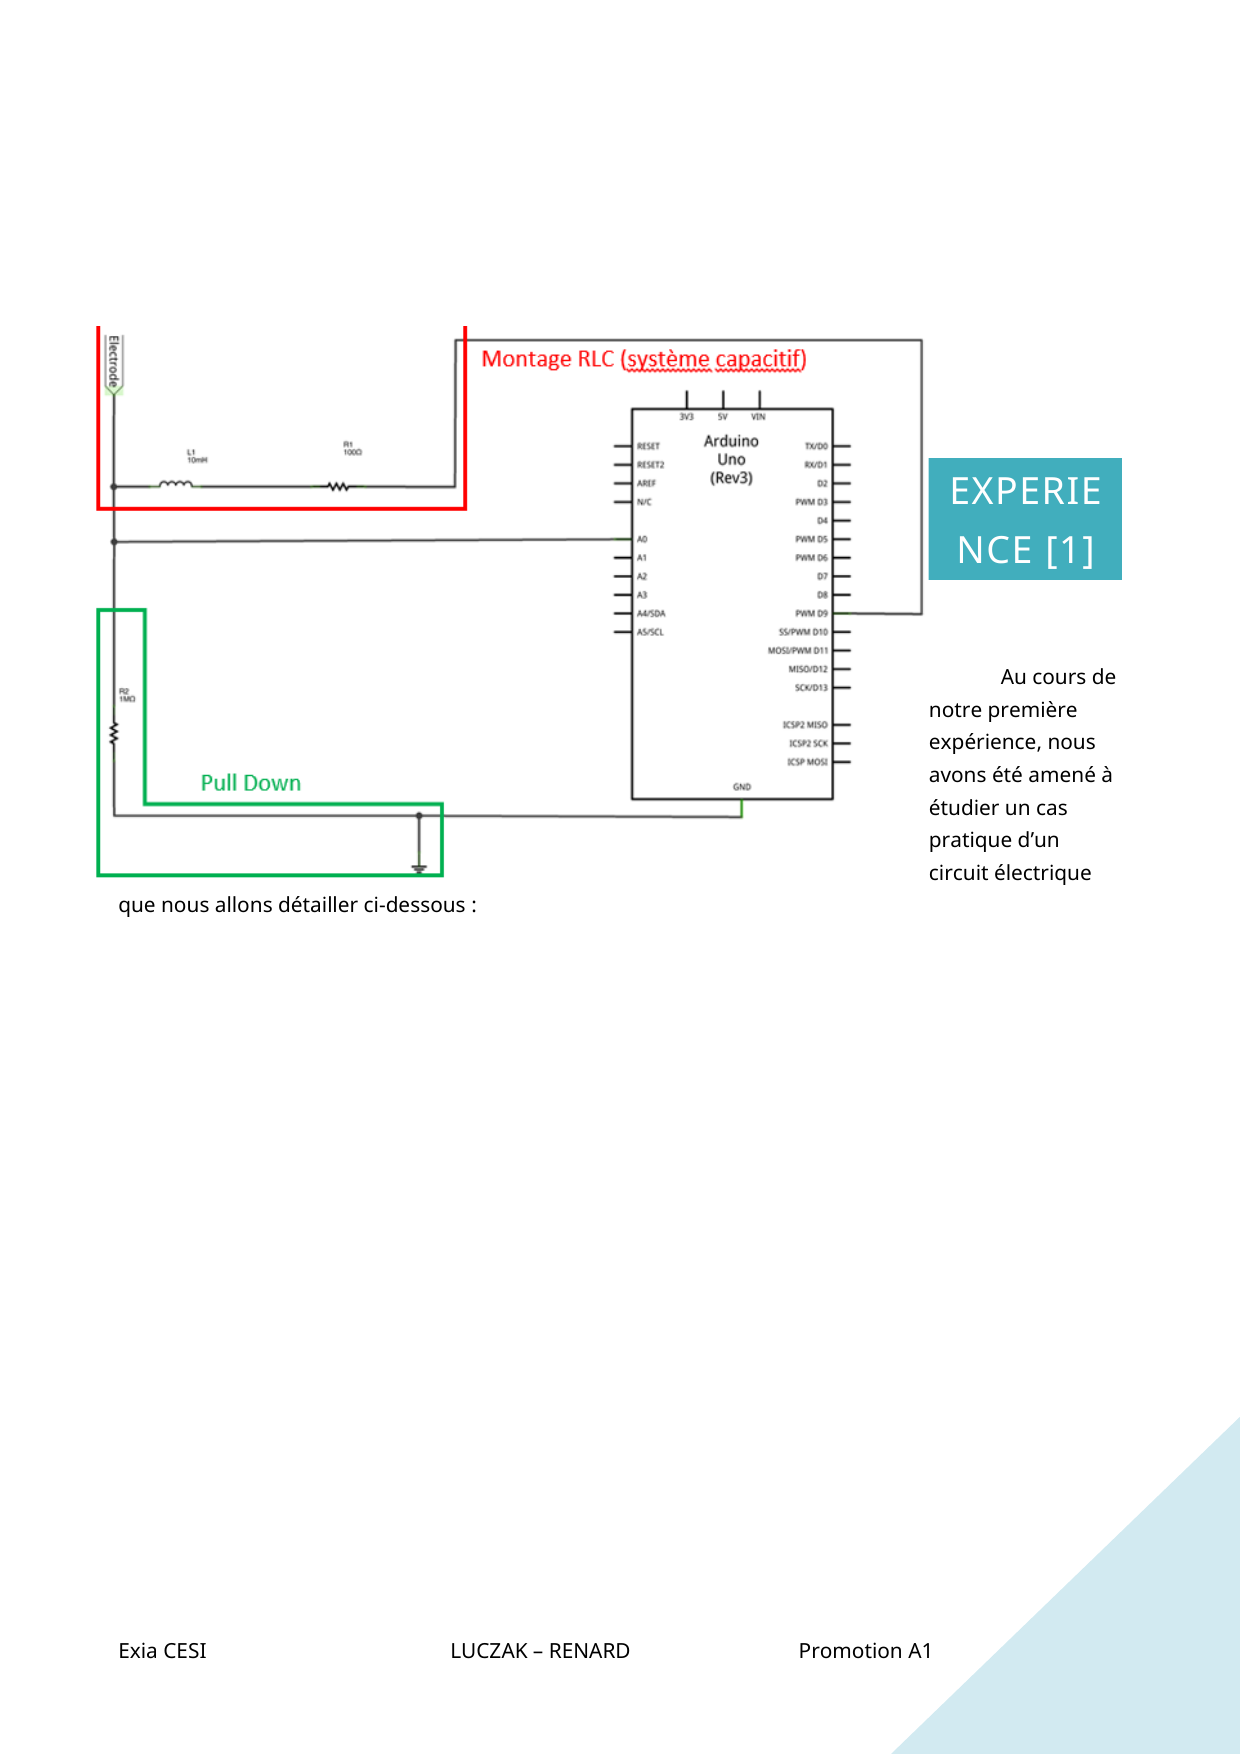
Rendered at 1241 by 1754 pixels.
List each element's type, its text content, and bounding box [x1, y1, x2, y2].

text Au cours de notre première expérience, nous avons été amené à étudier un cas pratique d’un circuit électrique que nous allons détailler ci-dessous : [118, 662, 1122, 919]
subtitle EXPERIENCE [1] [929, 464, 1116, 574]
